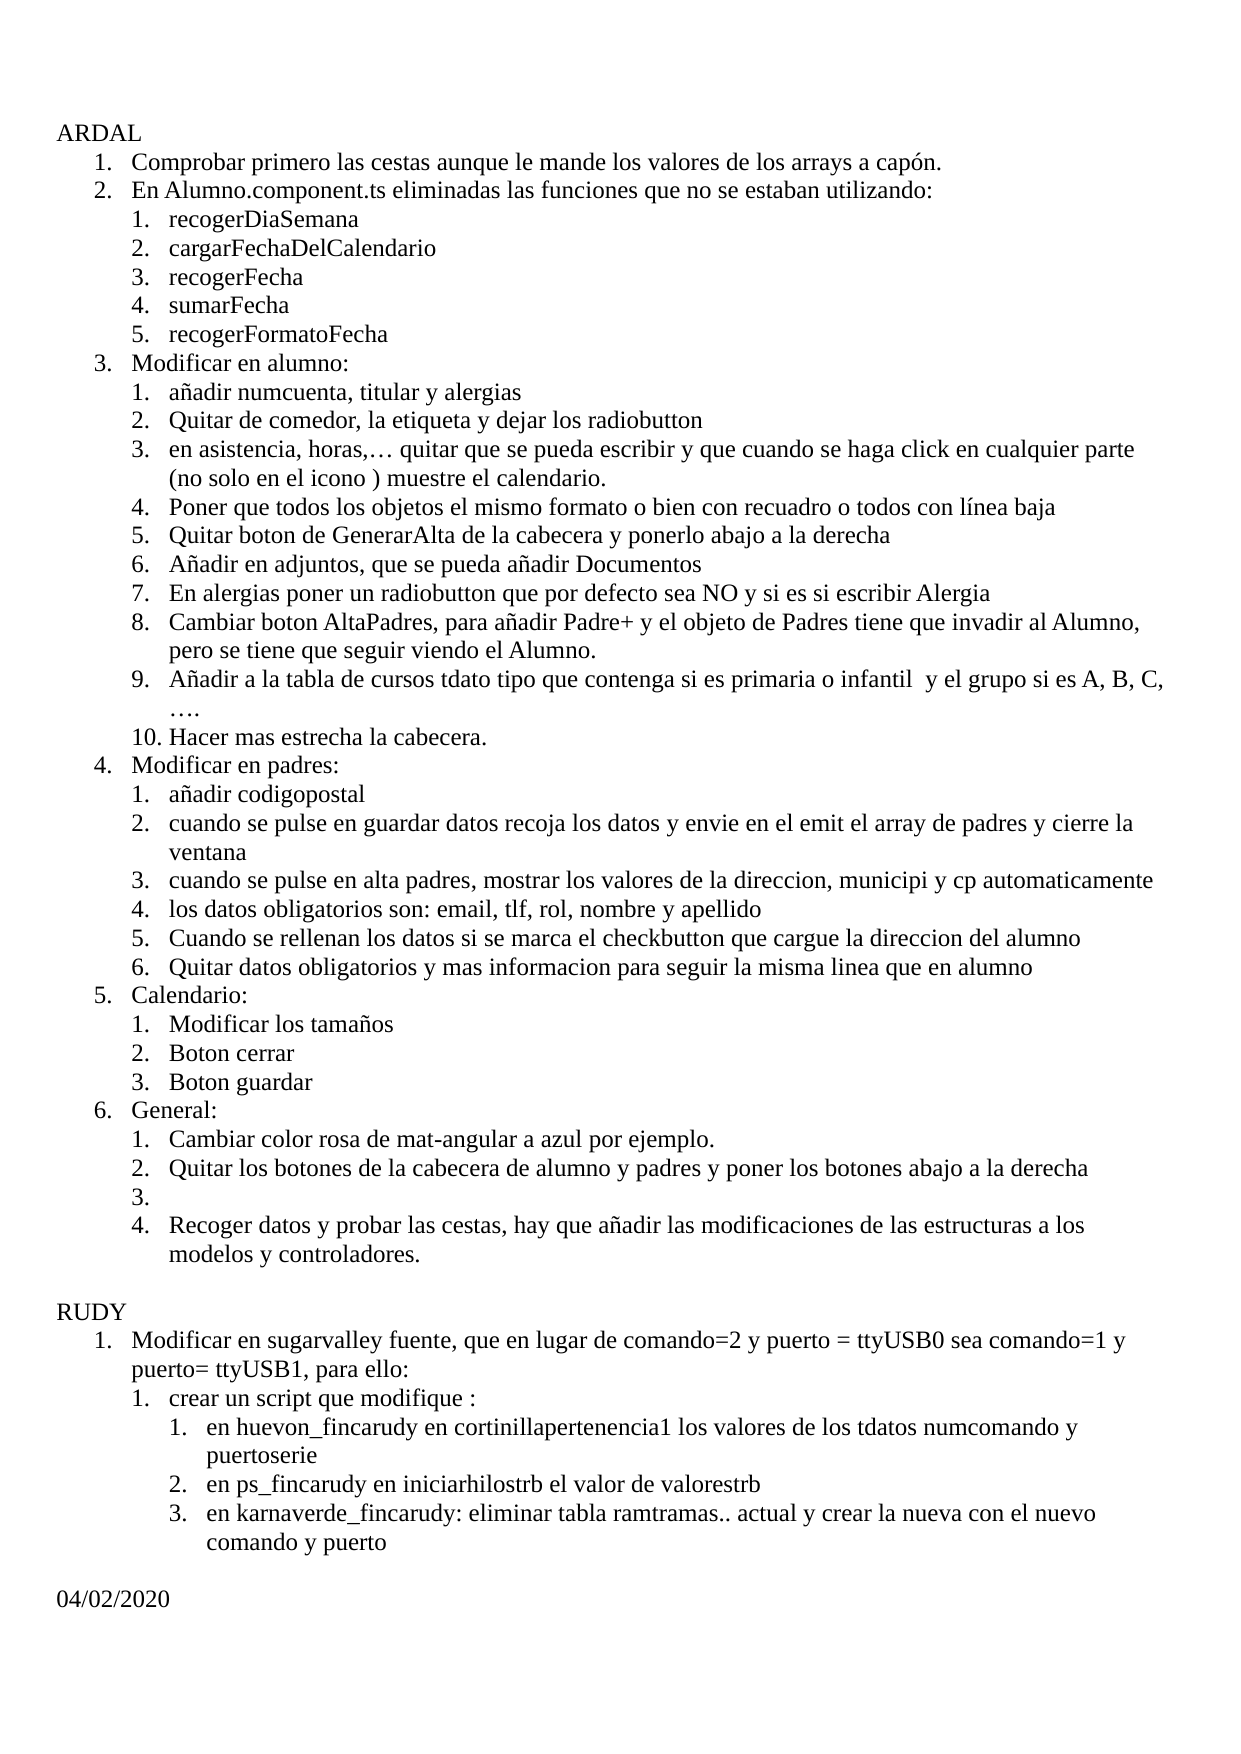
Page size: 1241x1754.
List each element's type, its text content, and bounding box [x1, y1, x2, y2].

list en huevon_fincarudy en cortinillapertenencia1 los valores de los tdatos numcomando y puertoserie [169, 1412, 1167, 1469]
list Quitar datos obligatorios y mas informacion para seguir la misma linea que en alumno [131, 952, 1167, 981]
list Añadir en adjuntos, que se pueda añadir Documentos [131, 549, 1167, 578]
list Modificar en sugarvalley fuente, que en lugar de comando=2 y puerto = ttyUSB0 sea comando=1 y puerto= ttyUSB1, para ello: [94, 1326, 1167, 1383]
list Boton guardar [131, 1067, 1167, 1096]
list añadir numcuenta, titular y alergias [131, 377, 1167, 406]
list crear un script que modifique : [131, 1383, 1167, 1412]
list recogerDiaSemana [131, 204, 1167, 233]
list los datos obligatorios son: email, tlf, rol, nombre y apellido [131, 894, 1167, 923]
list en asistencia, horas,… quitar que se pueda escribir y que cuando se haga click en cualquier parte (no solo en el icono ) muestre el calendario. [131, 434, 1167, 492]
list Hacer mas estrecha la cabecera. [131, 722, 1167, 751]
text ARDAL [56, 118, 1167, 147]
list cuando se pulse en guardar datos recoja los datos y envie en el emit el array de padres y cierre la ventana [131, 808, 1167, 866]
list cuando se pulse en alta padres, mostrar los valores de la direccion, municipi y cp automaticamente [131, 866, 1167, 894]
list En Alumno.component.ts eliminadas las funciones que no se estaban utilizando: [94, 176, 1167, 204]
list General: [94, 1096, 1167, 1124]
list Quitar los botones de la cabecera de alumno y padres y poner los botones abajo a la derecha [131, 1153, 1167, 1182]
list Comprobar primero las cestas aunque le mande los valores de los arrays a capón. [94, 147, 1167, 176]
text 04/02/2020 [56, 1584, 1167, 1613]
list recogerFormatoFecha [131, 319, 1167, 348]
list Quitar de comedor, la etiqueta y dejar los radiobutton [131, 406, 1167, 434]
text RUDY [56, 1297, 1167, 1326]
list En alergias poner un radiobutton que por defecto sea NO y si es si escribir Alergia [131, 578, 1167, 607]
list Recoger datos y probar las cestas, hay que añadir las modificaciones de las estructuras a los modelos y controladores. [131, 1211, 1167, 1268]
list Cambiar color rosa de mat-angular a azul por ejemplo. [131, 1124, 1167, 1153]
list recogerFecha [131, 262, 1167, 291]
list cargarFechaDelCalendario [131, 233, 1167, 262]
list Cuando se rellenan los datos si se marca el checkbutton que cargue la direccion del alumno [131, 923, 1167, 952]
list Poner que todos los objetos el mismo formato o bien con recuadro o todos con línea baja [131, 492, 1167, 521]
list añadir codigopostal [131, 779, 1167, 808]
list Quitar boton de GenerarAlta de la cabecera y ponerlo abajo a la derecha [131, 521, 1167, 549]
list sumarFecha [131, 291, 1167, 319]
list Modificar en padres: [94, 751, 1167, 779]
list Boton cerrar [131, 1038, 1167, 1067]
list Añadir a la tabla de cursos tdato tipo que contenga si es primaria o infantil y el grupo si es A, B, C,…. [131, 664, 1167, 722]
list en ps_fincarudy en iniciarhilostrb el valor de valorestrb [169, 1469, 1167, 1498]
list Cambiar boton AltaPadres, para añadir Padre+ y el objeto de Padres tiene que invadir al Alumno, pero se tiene que seguir viendo el Alumno. [131, 607, 1167, 664]
list en karnaverde_fincarudy: eliminar tabla ramtramas.. actual y crear la nueva con el nuevo comando y puerto [169, 1498, 1167, 1556]
list Calendario: [94, 981, 1167, 1009]
list Modificar en alumno: [94, 348, 1167, 377]
list Modificar los tamaños [131, 1009, 1167, 1038]
